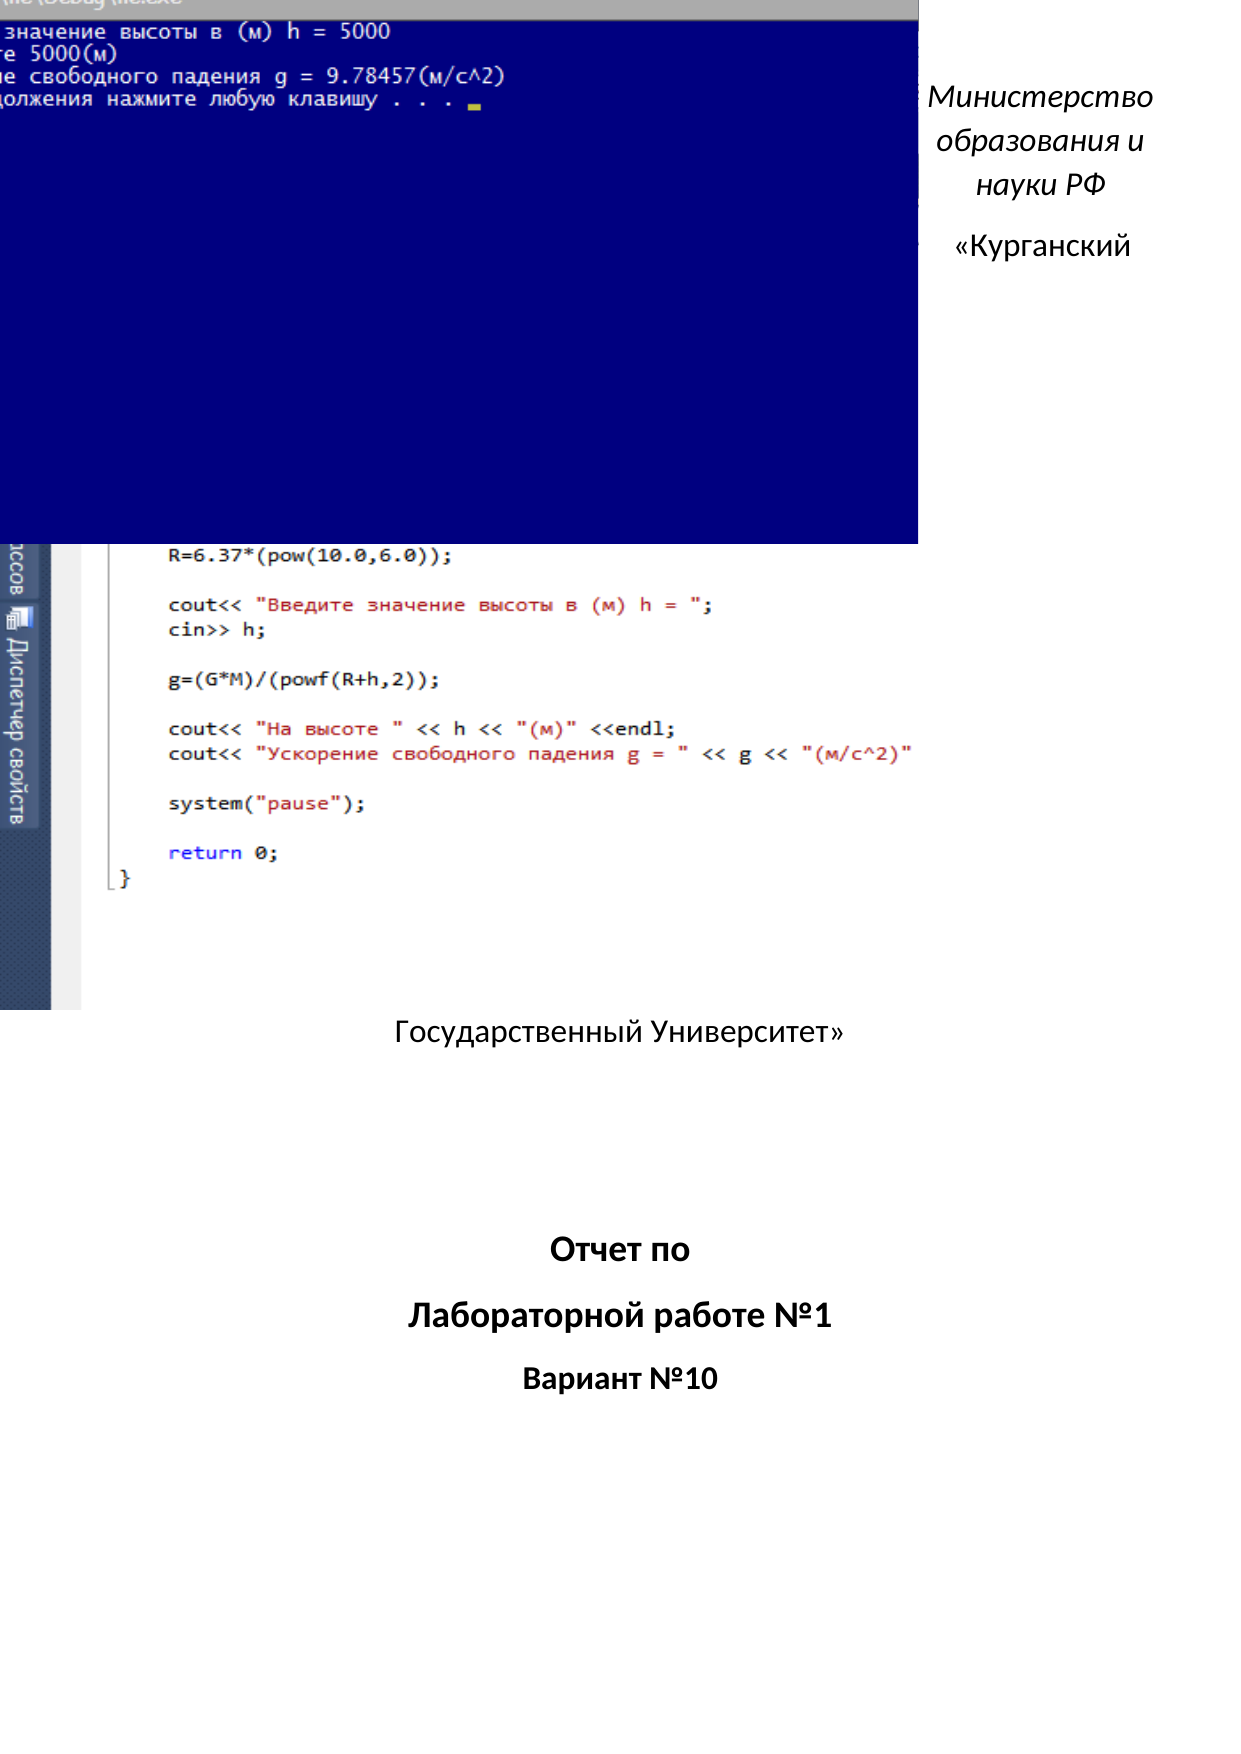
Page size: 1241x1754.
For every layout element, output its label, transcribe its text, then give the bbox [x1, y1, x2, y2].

text Лабораторной работе №1 [75, 1291, 1165, 1337]
picture [476, 0, 919, 544]
text [75, 75, 476, 204]
text Министерство образования и науки РФ [919, 75, 1165, 204]
text «Курганский Государственный Университет» [75, 223, 1165, 1050]
text Отчет по [75, 1224, 1165, 1270]
text Вариант №10 [75, 1357, 1165, 1398]
